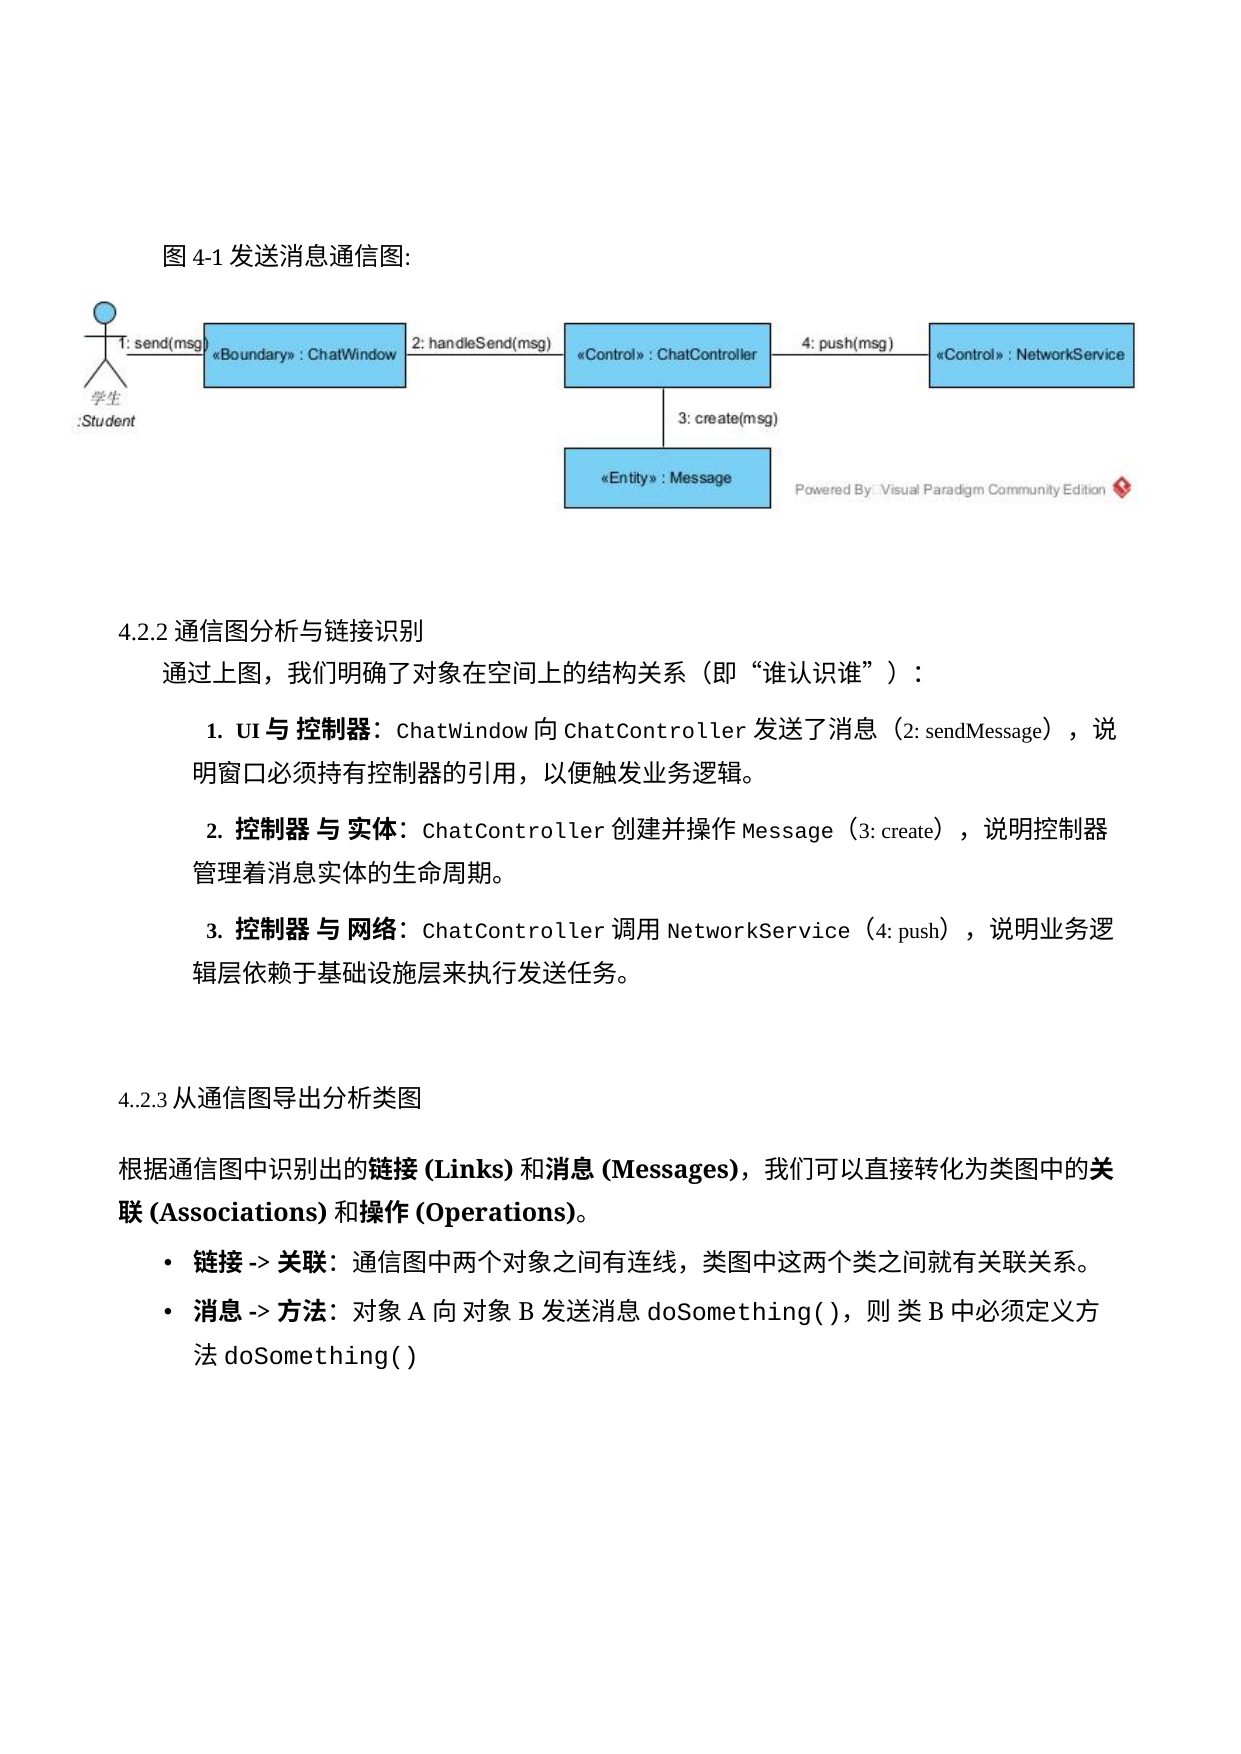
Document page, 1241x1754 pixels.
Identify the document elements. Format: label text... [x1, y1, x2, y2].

list 控制器 与 实体：ChatController 创建并操作 Message（3: create），说明控制器管理着消息实体的生命周期。 [162, 810, 1122, 889]
text 根据通信图中识别出的链接 (Links) 和消息 (Messages)，我们可以直接转化为类图中的关联 (Associations) 和操作 (Operations)。 [118, 1149, 1122, 1229]
list UI 与 控制器：ChatWindow 向 ChatController 发送了消息（2: sendMessage），说明窗口必须持有控制器的引用，以便触发业务逻辑。 [162, 710, 1122, 790]
list 链接 -> 关联：通信图中两个对象之间有连线，类图中这两个类之间就有关联关系。 [164, 1242, 1122, 1278]
picture [60, 300, 1138, 513]
text 4..2.3从通信图导出分析类图 [118, 1078, 1122, 1143]
list 消息 -> 方法：对象 A 向 对象 B 发送消息 doSomething()，则 类 B 中必须定义方法 doSomething() [164, 1292, 1122, 1372]
text 图 4-1 发送消息通信图: [118, 236, 1122, 272]
list 控制器 与 网络：ChatController 调用 NetworkService（4: push），说明业务逻辑层依赖于基础设施层来执行发送任务。 [162, 909, 1122, 989]
text 4.2.2 通信图分析与链接识别 [118, 561, 1122, 647]
text 通过上图，我们明确了对象在空间上的结构关系（即“谁认识谁”）： [118, 654, 1122, 690]
